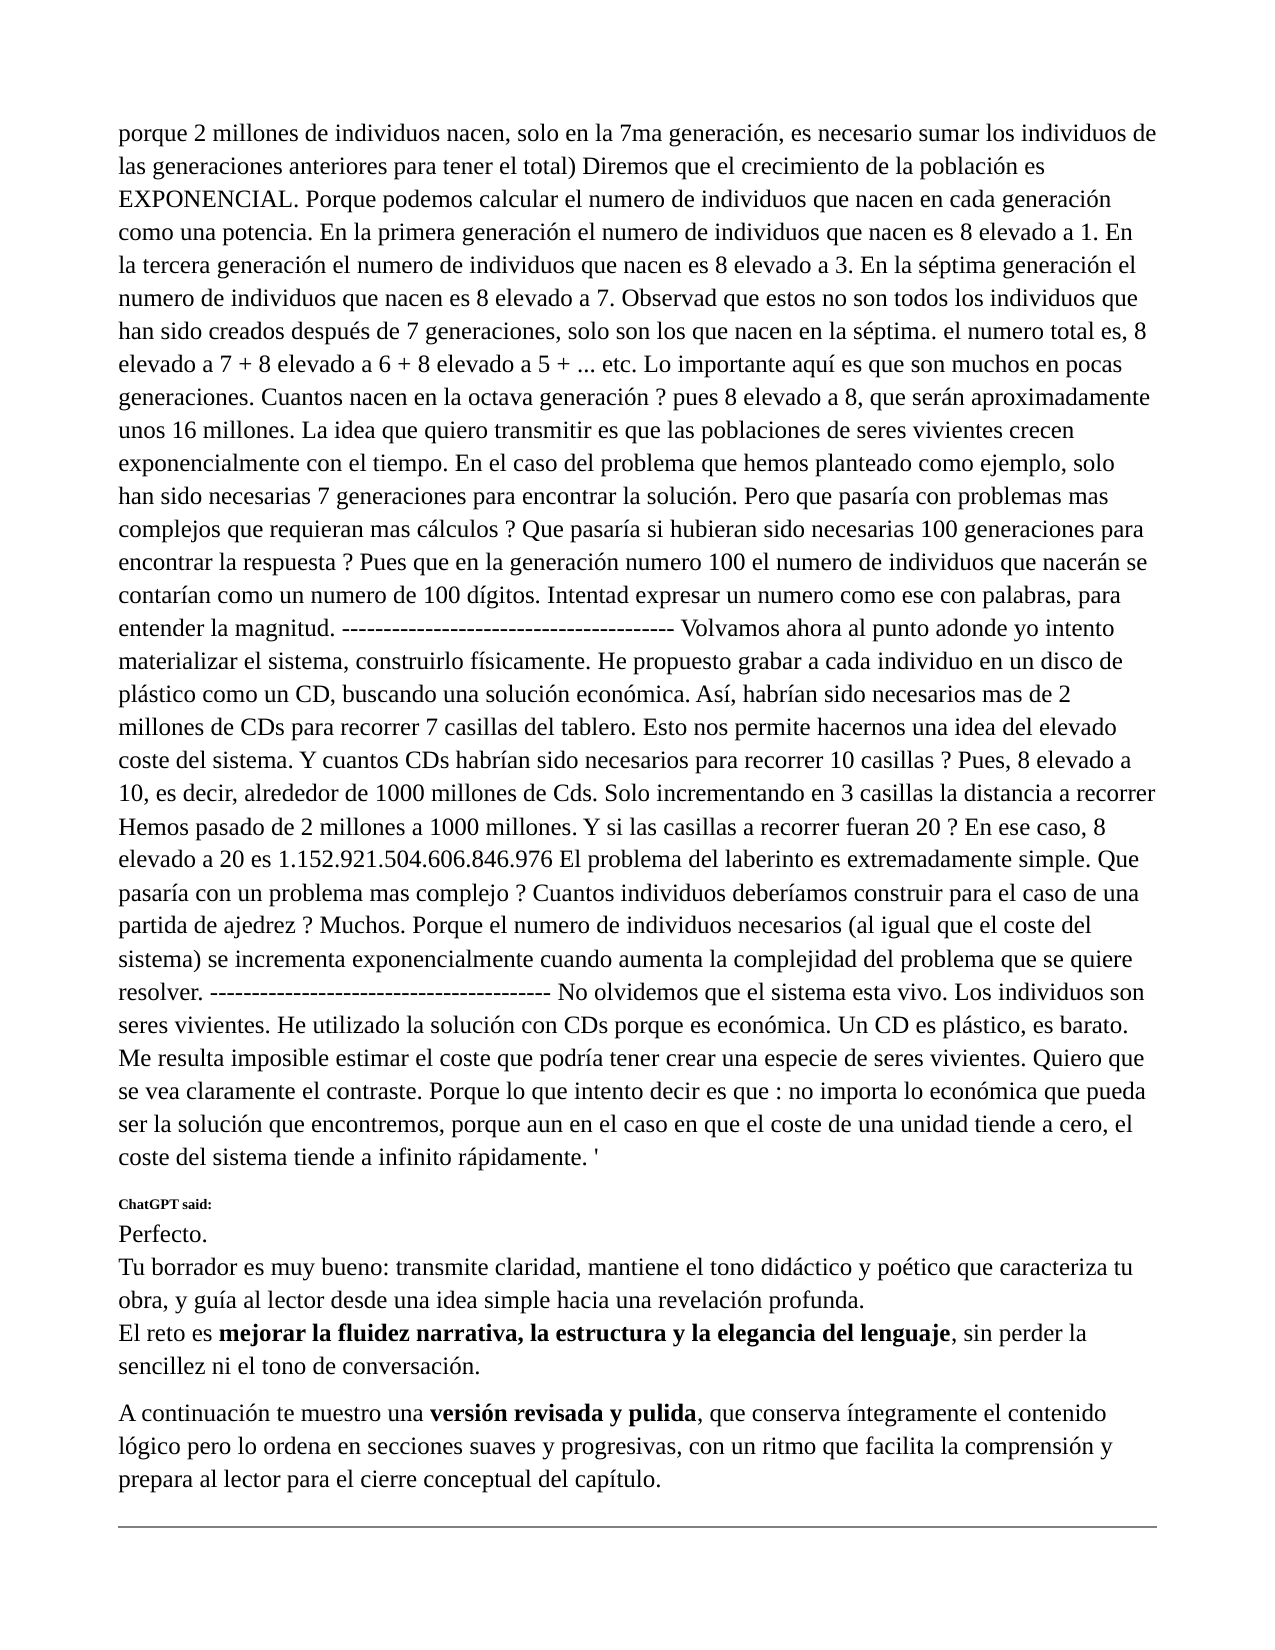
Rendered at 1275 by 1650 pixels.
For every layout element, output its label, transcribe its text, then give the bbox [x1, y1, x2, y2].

text A continuación te muestro una versión revisada y pulida, que conserva íntegramente el contenido lógico pero lo ordena en secciones suaves y progresivas, con un ritmo que facilita la comprensión y prepara al lector para el cierre conceptual del capítulo. [118, 1398, 1157, 1493]
text porque 2 millones de individuos nacen, solo en la 7ma generación, es necesario sumar los individuos de las generaciones anteriores para tener el total) Diremos que el crecimiento de la población es EXPONENCIAL. Porque podemos calcular el numero de individuos que nacen en cada generación como una potencia. En la primera generación el numero de individuos que nacen es 8 elevado a 1. En la tercera generación el numero de individuos que nacen es 8 elevado a 3. En la séptima generación el numero de individuos que nacen es 8 elevado a 7. Observad que estos no son todos los individuos que han sido creados después de 7 generaciones, solo son los que nacen en la séptima. el numero total es, 8 elevado a 7 + 8 elevado a 6 + 8 elevado a 5 + ... etc. Lo importante aquí es que son muchos en pocas generaciones. Cuantos nacen en la octava generación ? pues 8 elevado a 8, que serán aproximadamente unos 16 millones. La idea que quiero transmitir es que las poblaciones de seres vivientes crecen exponencialmente con el tiempo. En el caso del problema que hemos planteado como ejemplo, solo han sido necesarias 7 generaciones para encontrar la solución. Pero que pasaría con problemas mas complejos que requieran mas cálculos ? Que pasaría si hubieran sido necesarias 100 generaciones para encontrar la respuesta ? Pues que en la generación numero 100 el numero de individuos que nacerán se contarían como un numero de 100 dígitos. Intentad expresar un numero como ese con palabras, para entender la magnitud. ---------------------------------------- Volvamos ahora al punto adonde yo intento materializar el sistema, construirlo físicamente. He propuesto grabar a cada individuo en un disco de plástico como un CD, buscando una solución económica. Así, habrían sido necesarios mas de 2 millones de CDs para recorrer 7 casillas del tablero. Esto nos permite hacernos una idea del elevado coste del sistema. Y cuantos CDs habrían sido necesarios para recorrer 10 casillas ? Pues, 8 elevado a 10, es decir, alrededor de 1000 millones de Cds. Solo incrementando en 3 casillas la distancia a recorrer Hemos pasado de 2 millones a 1000 millones. Y si las casillas a recorrer fueran 20 ? En ese caso, 8 elevado a 20 es 1.152.921.504.606.846.976 El problema del laberinto es extremadamente simple. Que pasaría con un problema mas complejo ? Cuantos individuos deberíamos construir para el caso de una partida de ajedrez ? Muchos. Porque el numero de individuos necesarios (al igual que el coste del sistema) se incrementa exponencialmente cuando aumenta la complejidad del problema que se quiere resolver. ----------------------------------------- No olvidemos que el sistema esta vivo. Los individuos son seres vivientes. He utilizado la solución con CDs porque es económica. Un CD es plástico, es barato. Me resulta imposible estimar el coste que podría tener crear una especie de seres vivientes. Quiero que se vea claramente el contraste. Porque lo que intento decir es que : no importa lo económica que pueda ser la solución que encontremos, porque aun en el caso en que el coste de una unidad tiende a cero, el coste del sistema tiende a infinito rápidamente. ' [118, 118, 1157, 1171]
subtitle ChatGPT said: [118, 1196, 1157, 1212]
text Perfecto. Tu borrador es muy bueno: transmite claridad, mantiene el tono didáctico y poético que caracteriza tu obra, y guía al lector desde una idea simple hacia una revelación profunda. El reto es mejorar la fluidez narrativa, la estructura y la elegancia del lenguaje, sin perder la sencillez ni el tono de conversación. [118, 1219, 1157, 1379]
